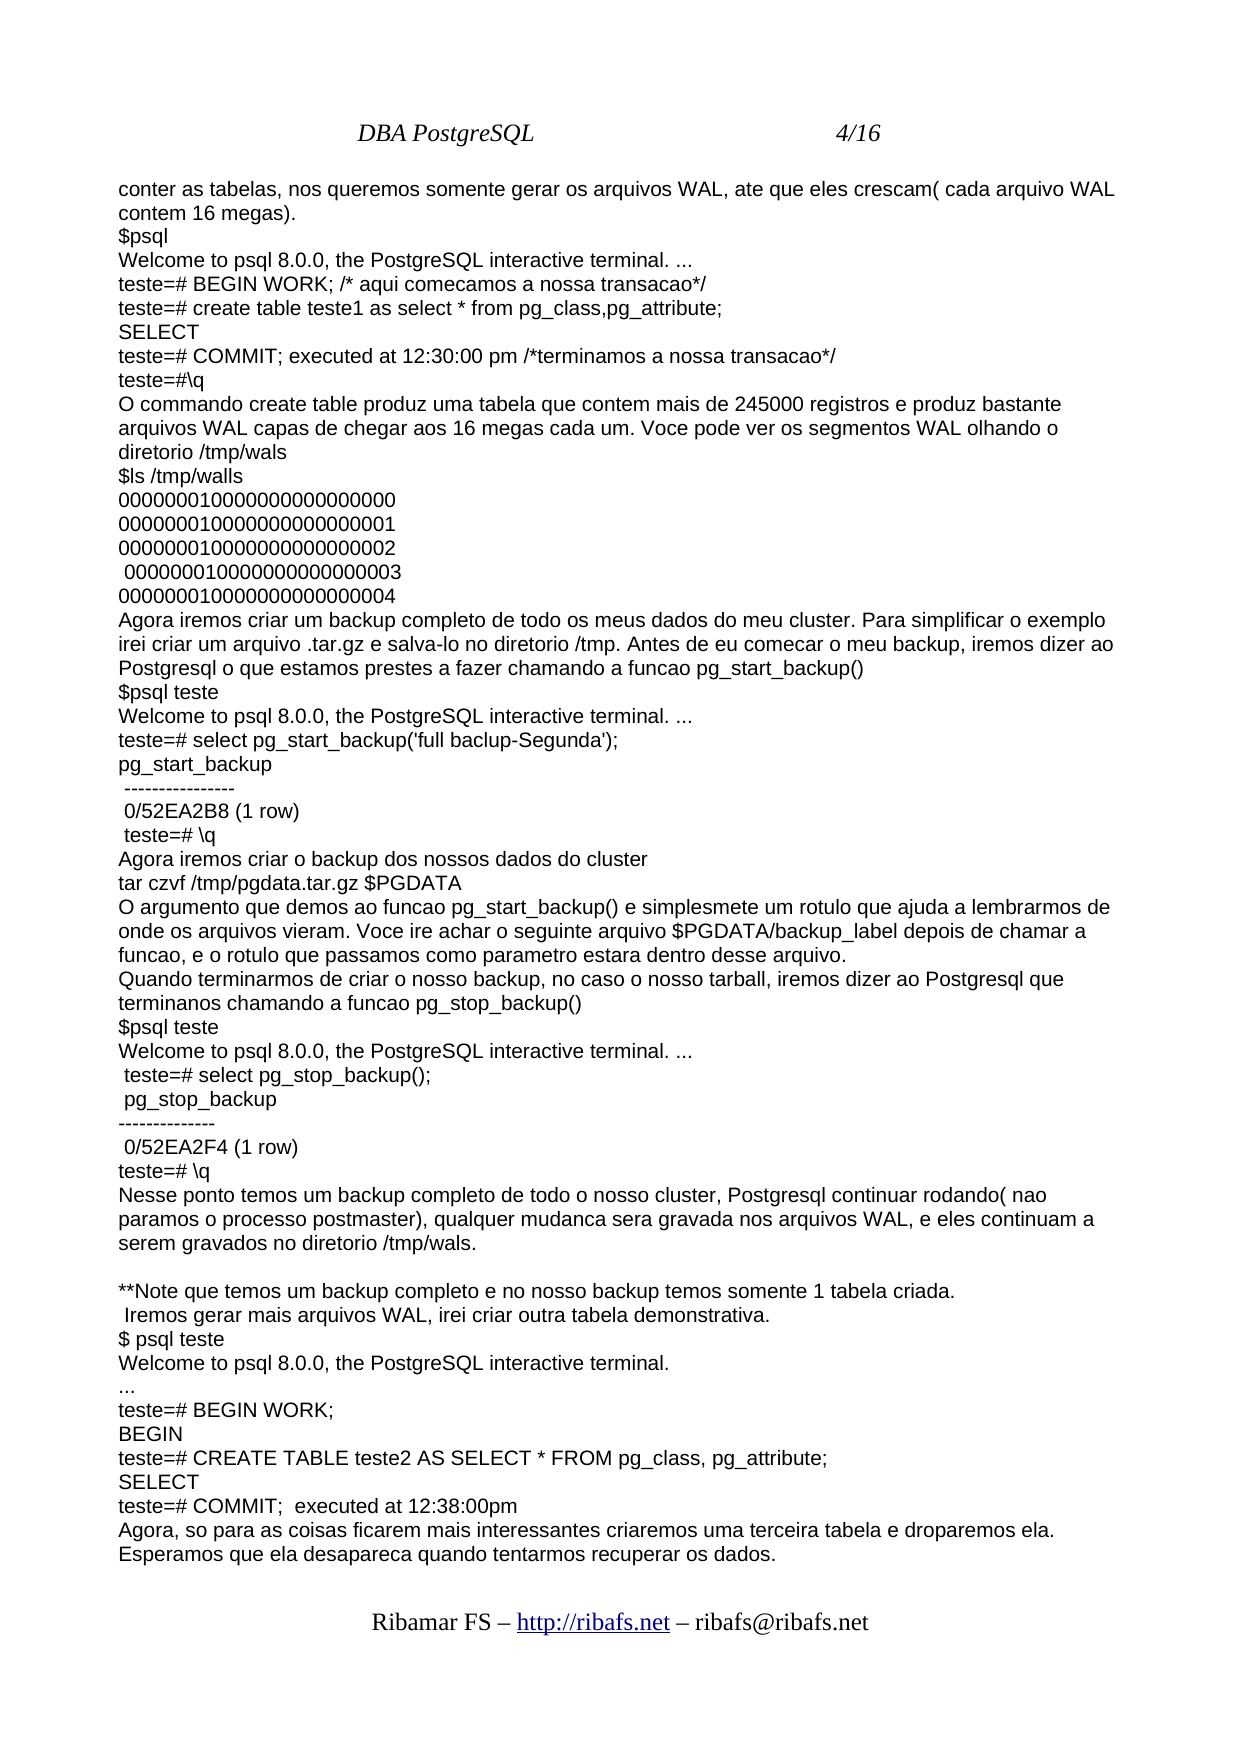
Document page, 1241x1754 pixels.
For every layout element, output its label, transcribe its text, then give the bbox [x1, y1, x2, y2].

text teste=# select pg_stop_backup(); [118, 1063, 1122, 1087]
text teste=#\q [118, 368, 1122, 392]
text teste=# select pg_start_backup('full baclup-Segunda'); [118, 727, 1122, 751]
text teste=# \q [118, 823, 1122, 847]
text **Note que temos um backup completo e no nosso backup temos somente 1 tabela criada. [118, 1278, 1122, 1302]
text Agora iremos criar o backup dos nossos dados do cluster [118, 847, 1122, 871]
text 000000010000000000000001 [118, 512, 1122, 536]
text Welcome to psql 8.0.0, the PostgreSQL interactive terminal. ... [118, 248, 1122, 272]
text teste=# BEGIN WORK; [118, 1398, 1122, 1422]
text Nesse ponto temos um backup completo de todo o nosso cluster, Postgresql continuar rodando( nao paramos o processo postmaster), qualquer mudanca sera gravada nos arquivos WAL, e eles continuam a serem gravados no diretorio /tmp/wals. [118, 1183, 1122, 1254]
text BEGIN [118, 1422, 1122, 1446]
text 000000010000000000000000 [118, 488, 1122, 512]
text teste=# BEGIN WORK; /* aqui comecamos a nossa transacao*/ [118, 272, 1122, 296]
text SELECT [118, 1470, 1122, 1494]
text $ psql teste [118, 1326, 1122, 1350]
text 0/52EA2F4 (1 row) [118, 1135, 1122, 1159]
text Welcome to psql 8.0.0, the PostgreSQL interactive terminal. [118, 1350, 1122, 1374]
text tar czvf /tmp/pgdata.tar.gz $PGDATA [118, 871, 1122, 895]
text conter as tabelas, nos queremos somente gerar os arquivos WAL, ate que eles crescam( cada arquivo WAL contem 16 megas). [118, 176, 1122, 224]
text 000000010000000000000003 [118, 560, 1122, 584]
text $psql teste [118, 679, 1122, 703]
text pg_stop_backup [118, 1087, 1122, 1111]
text Quando terminarmos de criar o nosso backup, no caso o nosso tarball, iremos dizer ao Postgresql que terminanos chamando a funcao pg_stop_backup() [118, 967, 1122, 1015]
text teste=# COMMIT; executed at 12:38:00pm [118, 1494, 1122, 1518]
text teste=# COMMIT; executed at 12:30:00 pm /*terminamos a nossa transacao*/ [118, 344, 1122, 368]
text Iremos gerar mais arquivos WAL, irei criar outra tabela demonstrativa. [118, 1302, 1122, 1326]
text $psql [118, 224, 1122, 248]
text teste=# create table teste1 as select * from pg_class,pg_attribute; [118, 296, 1122, 320]
text -------------- [118, 1111, 1122, 1135]
text 0/52EA2B8 (1 row) [118, 799, 1122, 823]
text Agora, so para as coisas ficarem mais interessantes criaremos uma terceira tabela e droparemos ela. Esperamos que ela desapareca quando tentarmos recuperar os dados. [118, 1518, 1122, 1566]
text 000000010000000000000002 [118, 536, 1122, 560]
text Agora iremos criar um backup completo de todo os meus dados do meu cluster. Para simplificar o exemplo irei criar um arquivo .tar.gz e salva-lo no diretorio /tmp. Antes de eu comecar o meu backup, iremos dizer ao Postgresql o que estamos prestes a fazer chamando a funcao pg_start_backup() [118, 608, 1122, 679]
text 000000010000000000000004 [118, 584, 1122, 608]
text O commando create table produz uma tabela que contem mais de 245000 registros e produz bastante arquivos WAL capas de chegar aos 16 megas cada um. Voce pode ver os segmentos WAL olhando o diretorio /tmp/wals [118, 392, 1122, 464]
text pg_start_backup [118, 751, 1122, 775]
text ---------------- [118, 775, 1122, 799]
text teste=# CREATE TABLE teste2 AS SELECT * FROM pg_class, pg_attribute; [118, 1446, 1122, 1470]
text teste=# \q [118, 1159, 1122, 1183]
text Welcome to psql 8.0.0, the PostgreSQL interactive terminal. ... [118, 703, 1122, 727]
text $psql teste [118, 1015, 1122, 1039]
text $ls /tmp/walls [118, 464, 1122, 488]
text ... [118, 1374, 1122, 1398]
text SELECT [118, 320, 1122, 344]
text Welcome to psql 8.0.0, the PostgreSQL interactive terminal. ... [118, 1039, 1122, 1063]
text O argumento que demos ao funcao pg_start_backup() e simplesmete um rotulo que ajuda a lembrarmos de onde os arquivos vieram. Voce ire achar o seguinte arquivo $PGDATA/backup_label depois de chamar a funcao, e o rotulo que passamos como parametro estara dentro desse arquivo. [118, 895, 1122, 967]
